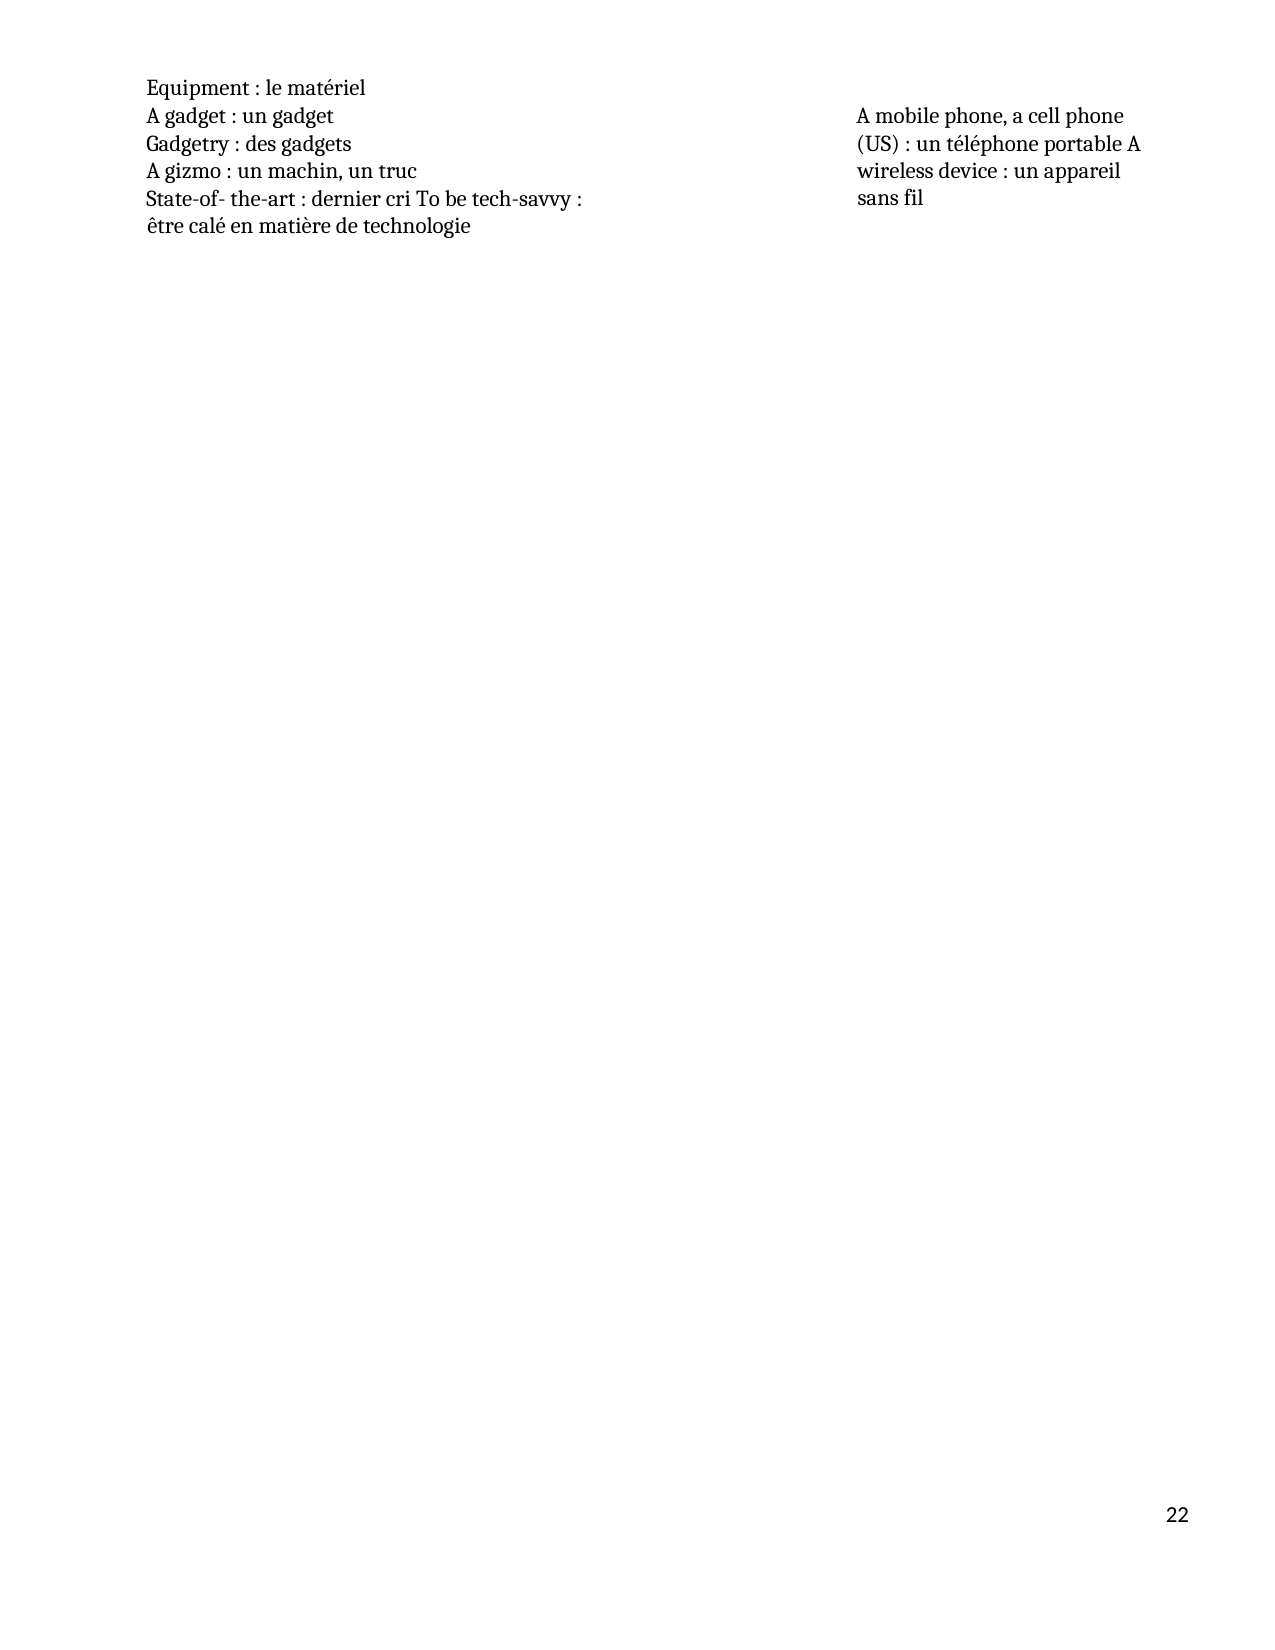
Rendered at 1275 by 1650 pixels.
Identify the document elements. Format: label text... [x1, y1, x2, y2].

text A mobile phone, a cell phone [856, 103, 1188, 129]
text A gizmo : un machin, un truc [146, 158, 637, 184]
text (US) : un téléphone portable A wireless device : un appareil sans fil [856, 131, 1156, 211]
text Equipment : le matériel [146, 75, 637, 101]
text State-of- the-art : dernier cri To be tech-savvy : être calé en matière de technologie [146, 186, 616, 239]
text A gadget : un gadget [146, 103, 637, 129]
text Gadgetry : des gadgets [146, 130, 637, 157]
